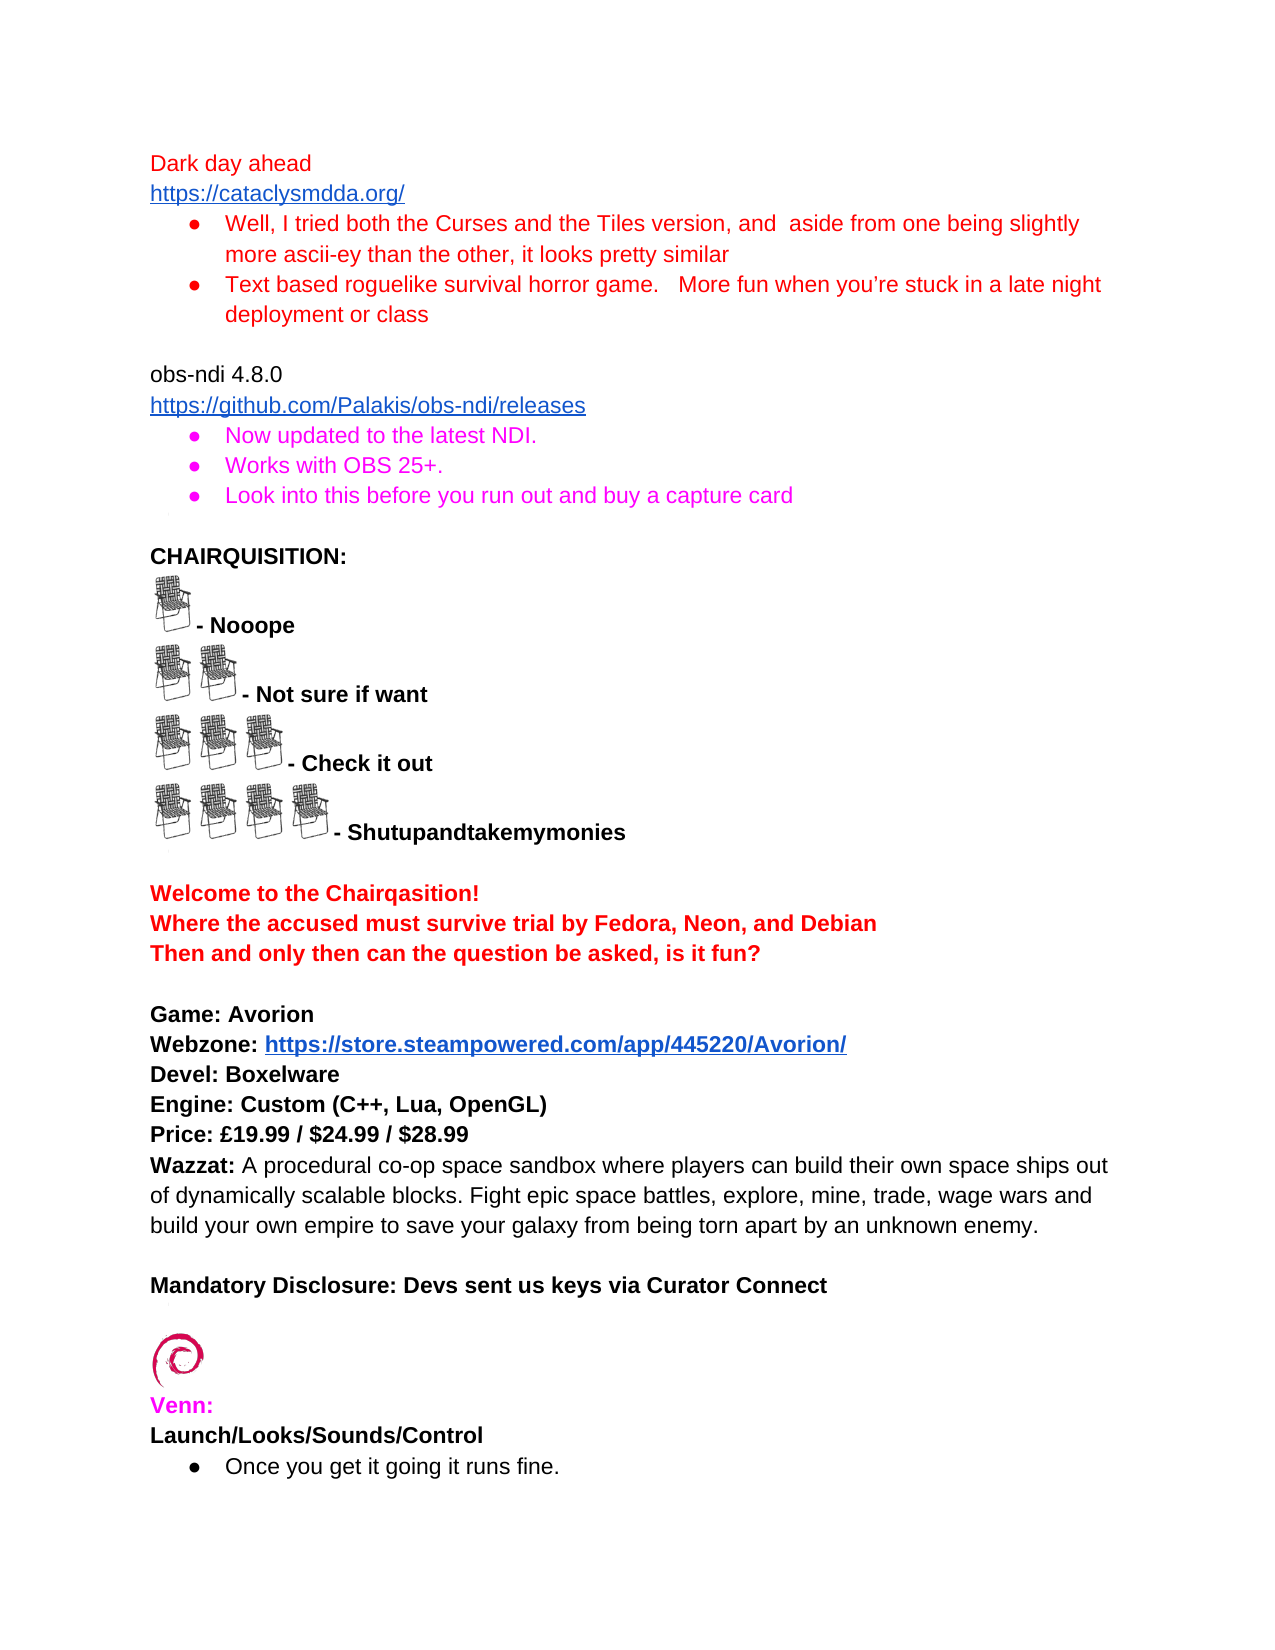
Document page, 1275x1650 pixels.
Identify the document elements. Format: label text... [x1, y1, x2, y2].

text obs-ndi 4.8.0 [150, 361, 1125, 388]
text Venn: [150, 1333, 1125, 1418]
text Webzone: https://store.steampowered.com/app/445220/Avorion/ [150, 1031, 1125, 1057]
list Text based roguelike survival horror game. More fun when you’re stuck in a late night deployment or class [187, 271, 1125, 327]
list Now updated to the latest NDI. [187, 422, 1125, 448]
text Devel: Boxelware [150, 1061, 1125, 1087]
text - Shutupandtakemymonies [150, 780, 1125, 846]
list Well, I tried both the Curses and the Tiles version, and aside from one being slightly more ascii-ey than the other, it looks pretty similar [187, 210, 1125, 267]
text https://github.com/Palakis/obs-ndi/releases [150, 392, 1125, 418]
text Game: Avorion [150, 1001, 1125, 1027]
text Then and only then can the question be asked, is it fun? [150, 940, 1125, 967]
picture [150, 780, 334, 841]
list Look into this before you run out and buy a capture card [187, 482, 1125, 509]
picture [150, 642, 242, 703]
list Works with OBS 25+. [187, 452, 1125, 478]
picture [150, 1332, 206, 1389]
text https://cataclysmdda.org/ [150, 180, 1125, 207]
text - Not sure if want [150, 642, 1125, 707]
list Once you get it going it runs fine. [187, 1453, 1125, 1479]
picture [150, 711, 288, 772]
text Launch/Looks/Sounds/Control [150, 1422, 1125, 1449]
text CHAIRQUISITION: - Nooope [150, 543, 1125, 638]
text Wazzat: A procedural co-op space sandbox where players can build their own space ships out of dynamically scalable blocks. Fight epic space battles, explore, mine, trade, wage wars and build your own empire to save your galaxy from being torn apart by an unknown enemy. [150, 1152, 1125, 1238]
text Dark day ahead [150, 150, 1125, 176]
text Engine: Custom (C++, Lua, OpenGL) [150, 1091, 1125, 1118]
text Price: £19.99 / $24.99 / $28.99 [150, 1121, 1125, 1148]
picture [150, 572, 196, 634]
text Mandatory Disclosure: Devs sent us keys via Curator Connect [150, 1272, 1125, 1299]
text Where the accused must survive trial by Fedora, Neon, and Debian [150, 910, 1125, 936]
text Welcome to the Chairqasition! [150, 880, 1125, 906]
text - Check it out [150, 711, 1125, 777]
